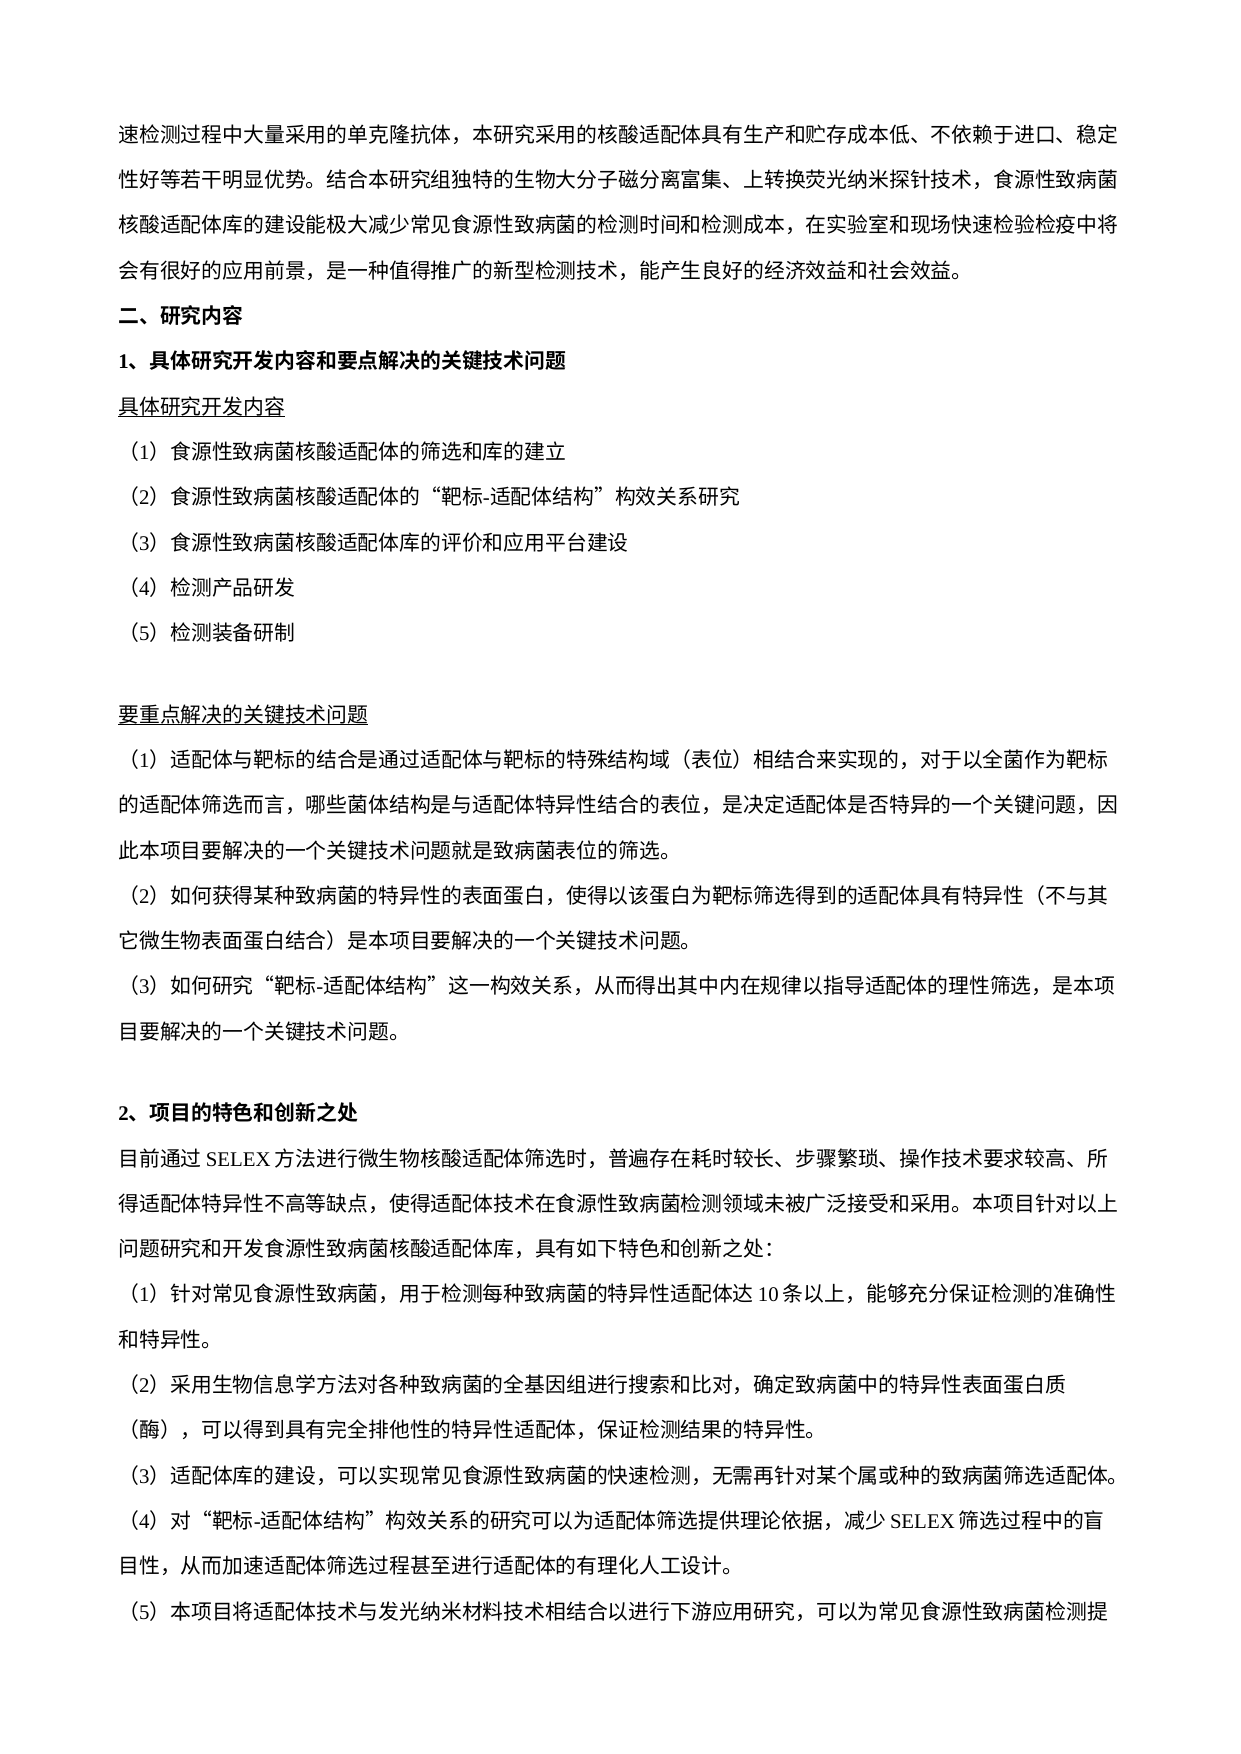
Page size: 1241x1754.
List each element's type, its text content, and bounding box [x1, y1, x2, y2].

text （5）本项目将适配体技术与发光纳米材料技术相结合以进行下游应用研究，可以为常见食源性致病菌检测提 [118, 1595, 1122, 1625]
text 具体研究开发内容 [118, 390, 1122, 420]
text （1）适配体与靶标的结合是通过适配体与靶标的特殊结构域（表位）相结合来实现的，对于以全菌作为靶标的适配体筛选而言，哪些菌体结构是与适配体特异性结合的表位，是决定适配体是否特异的一个关键问题，因此本项目要解决的一个关键技术问题就是致病菌表位的筛选。 [118, 743, 1122, 864]
text （2）采用生物信息学方法对各种致病菌的全基因组进行搜索和比对，确定致病菌中的特异性表面蛋白质（酶），可以得到具有完全排他性的特异性适配体，保证检测结果的特异性。 [118, 1368, 1122, 1444]
text 目前通过SELEX方法进行微生物核酸适配体筛选时，普遍存在耗时较长、步骤繁琐、操作技术要求较高、所得适配体特异性不高等缺点，使得适配体技术在食源性致病菌检测领域未被广泛接受和采用。本项目针对以上问题研究和开发食源性致病菌核酸适配体库，具有如下特色和创新之处： [118, 1142, 1122, 1263]
text （1）针对常见食源性致病菌，用于检测每种致病菌的特异性适配体达10条以上，能够充分保证检测的准确性和特异性。 [118, 1278, 1122, 1353]
text （5）检测装备研制 [118, 617, 1122, 647]
text 2、项目的特色和创新之处 [118, 1096, 1122, 1127]
text 1、具体研究开发内容和要点解决的关键技术问题 [118, 345, 1122, 375]
text 要重点解决的关键技术问题 [118, 698, 1122, 728]
text （2）食源性致病菌核酸适配体的“靶标-适配体结构”构效关系研究 [118, 481, 1122, 511]
text （3）食源性致病菌核酸适配体库的评价和应用平台建设 [118, 526, 1122, 556]
text （3）如何研究“靶标-适配体结构”这一构效关系，从而得出其中内在规律以指导适配体的理性筛选，是本项目要解决的一个关键技术问题。 [118, 970, 1122, 1045]
text 速检测过程中大量采用的单克隆抗体，本研究采用的核酸适配体具有生产和贮存成本低、不依赖于进口、稳定性好等若干明显优势。结合本研究组独特的生物大分子磁分离富集、上转换荧光纳米探针技术，食源性致病菌核酸适配体库的建设能极大减少常见食源性致病菌的检测时间和检测成本，在实验室和现场快速检验检疫中将会有很好的应用前景，是一种值得推广的新型检测技术，能产生良好的经济效益和社会效益。 [118, 118, 1122, 284]
text （2）如何获得某种致病菌的特异性的表面蛋白，使得以该蛋白为靶标筛选得到的适配体具有特异性（不与其它微生物表面蛋白结合）是本项目要解决的一个关键技术问题。 [118, 879, 1122, 955]
text 二、研究内容 [118, 299, 1122, 329]
text （4）对“靶标-适配体结构”构效关系的研究可以为适配体筛选提供理论依据，减少SELEX筛选过程中的盲目性，从而加速适配体筛选过程甚至进行适配体的有理化人工设计。 [118, 1504, 1122, 1580]
text （4）检测产品研发 [118, 571, 1122, 601]
text （1）食源性致病菌核酸适配体的筛选和库的建立 [118, 435, 1122, 466]
text （3）适配体库的建设，可以实现常见食源性致病菌的快速检测，无需再针对某个属或种的致病菌筛选适配体。 [118, 1459, 1122, 1489]
